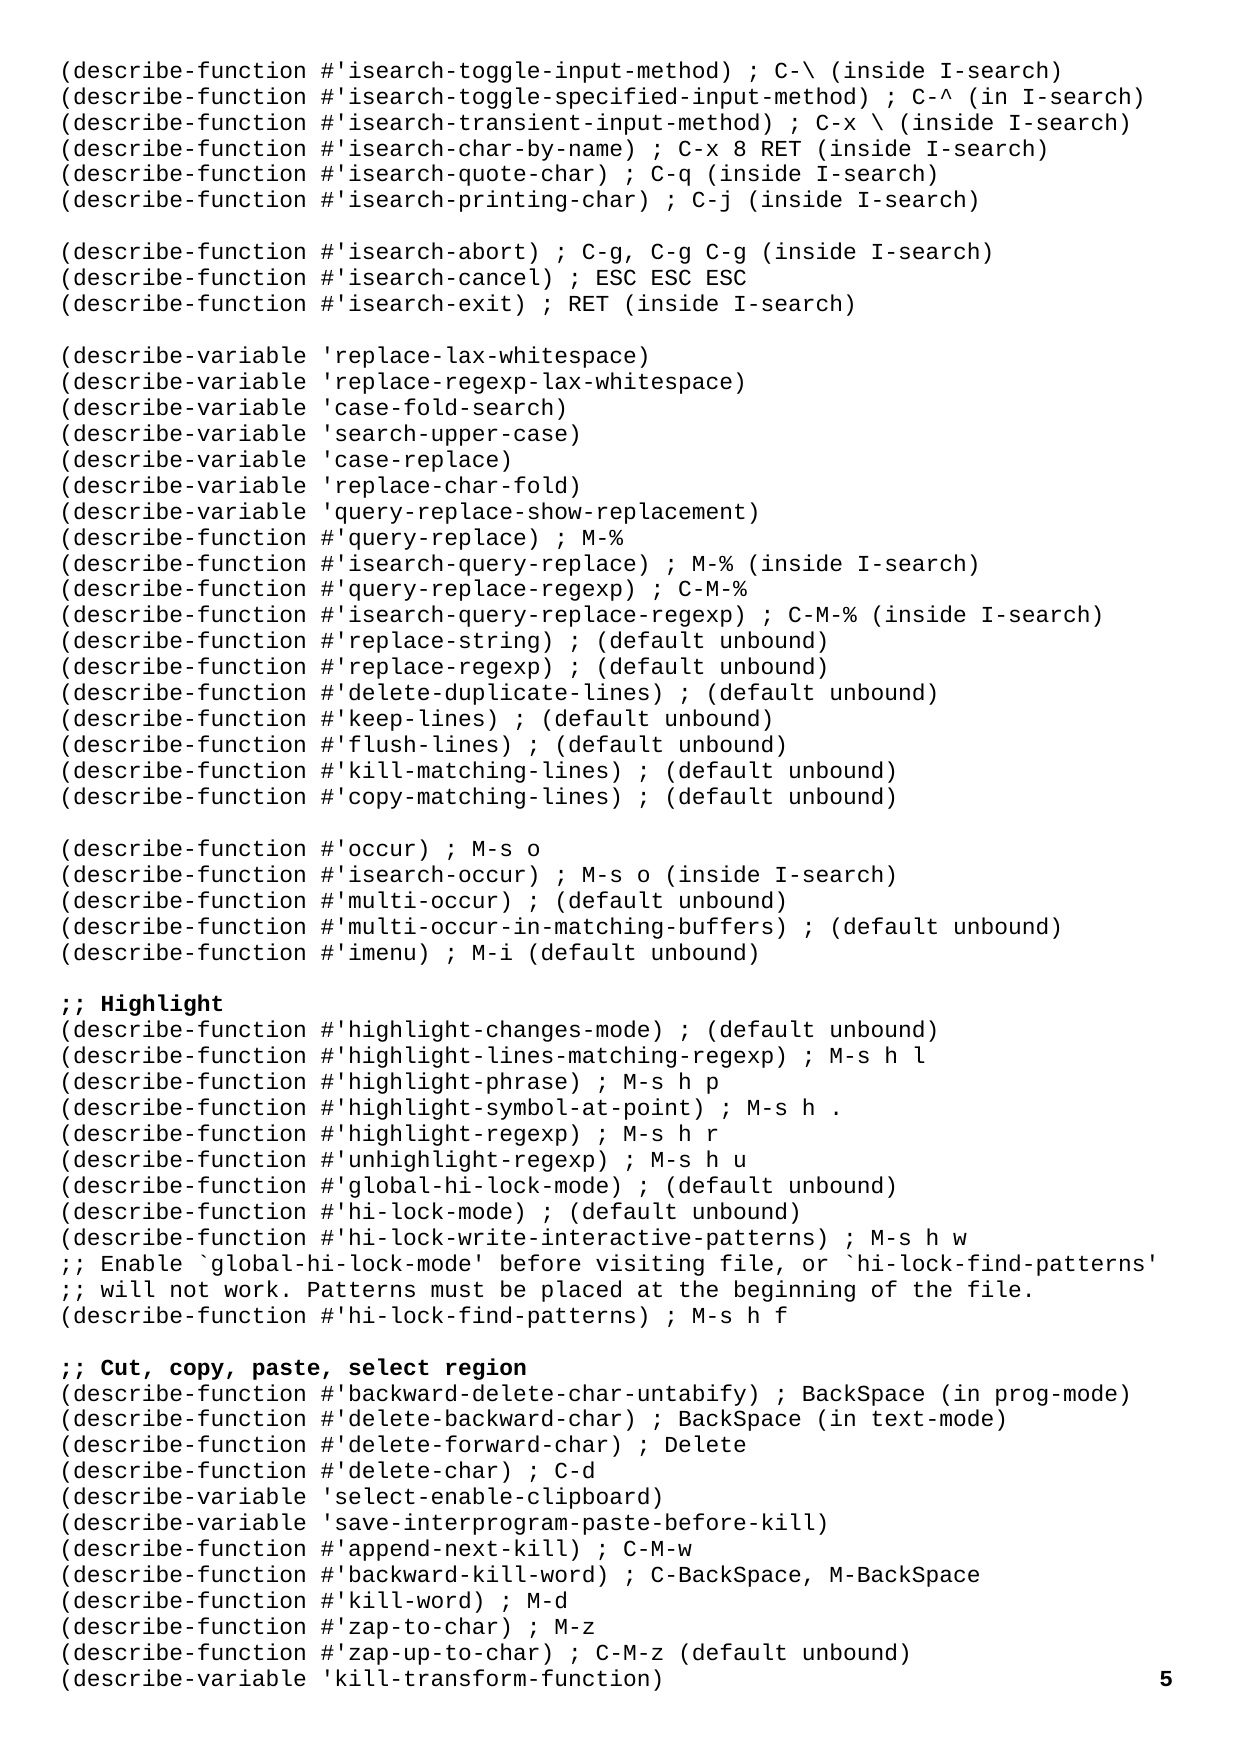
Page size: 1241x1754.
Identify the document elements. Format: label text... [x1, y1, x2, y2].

text (describe-function #'copy-matching-lines) ; (default unbound) [59, 785, 1181, 811]
text (describe-function #'keep-lines) ; (default unbound) [59, 707, 1181, 733]
text (describe-function #'query-replace) ; M-% [59, 526, 1181, 552]
text (describe-function #'kill-matching-lines) ; (default unbound) [59, 759, 1181, 785]
text ;; Enable `global-hi-lock-mode' before visiting file, or `hi-lock-find-patterns' [59, 1252, 1181, 1278]
text (describe-function #'highlight-regexp) ; M-s h r [59, 1122, 1181, 1148]
text (describe-variable 'replace-lax-whitespace) [59, 344, 1181, 370]
text (describe-function #'highlight-symbol-at-point) ; M-s h . [59, 1097, 1181, 1122]
text (describe-function #'isearch-occur) ; M-s o (inside I-search) [59, 863, 1181, 889]
text (describe-function #'isearch-exit) ; RET (inside I-search) [59, 292, 1181, 318]
text (describe-function #'backward-delete-char-untabify) ; BackSpace (in prog-mode) [59, 1382, 1181, 1408]
text (describe-function #'kill-word) ; M-d [59, 1589, 1181, 1615]
text (describe-function #'query-replace-regexp) ; C-M-% [59, 578, 1181, 604]
text ;; Cut, copy, paste, select region [59, 1356, 1181, 1382]
text (describe-function #'multi-occur) ; (default unbound) [59, 889, 1181, 915]
text (describe-function #'isearch-quote-char) ; C-q (inside I-search) [59, 163, 1181, 189]
text (describe-function #'flush-lines) ; (default unbound) [59, 733, 1181, 759]
text (describe-function #'delete-duplicate-lines) ; (default unbound) [59, 682, 1181, 707]
text (describe-function #'replace-string) ; (default unbound) [59, 630, 1181, 656]
text (describe-variable 'select-enable-clipboard) [59, 1486, 1181, 1512]
text (describe-variable 'replace-regexp-lax-whitespace) [59, 370, 1181, 396]
text (describe-function #'hi-lock-mode) ; (default unbound) [59, 1200, 1181, 1226]
text (describe-function #'imenu) ; M-i (default unbound) [59, 941, 1181, 967]
text (describe-function #'append-next-kill) ; C-M-w [59, 1537, 1181, 1563]
text (describe-function #'replace-regexp) ; (default unbound) [59, 656, 1181, 682]
text (describe-function #'isearch-query-replace) ; M-% (inside I-search) [59, 552, 1181, 578]
text (describe-function #'unhighlight-regexp) ; M-s h u [59, 1148, 1181, 1174]
text (describe-function #'delete-backward-char) ; BackSpace (in text-mode) [59, 1408, 1181, 1434]
text (describe-variable 'case-fold-search) [59, 396, 1181, 422]
text (describe-function #'isearch-toggle-specified-input-method) ; C-^ (in I-search) [59, 85, 1181, 111]
text ;; Highlight [59, 993, 1181, 1019]
text (describe-function #'isearch-transient-input-method) ; C-x \ (inside I-search) [59, 111, 1181, 137]
text (describe-function #'isearch-cancel) ; ESC ESC ESC [59, 267, 1181, 292]
text (describe-variable 'save-interprogram-paste-before-kill) [59, 1512, 1181, 1537]
text (describe-function #'isearch-query-replace-regexp) ; C-M-% (inside I-search) [59, 604, 1181, 630]
text (describe-function #'hi-lock-find-patterns) ; M-s h f [59, 1304, 1181, 1330]
text (describe-function #'highlight-changes-mode) ; (default unbound) [59, 1019, 1181, 1045]
text (describe-function #'occur) ; M-s o [59, 837, 1181, 863]
text (describe-function #'highlight-phrase) ; M-s h p [59, 1071, 1181, 1097]
text (describe-function #'delete-forward-char) ; Delete [59, 1434, 1181, 1460]
text (describe-function #'isearch-printing-char) ; C-j (inside I-search) [59, 189, 1181, 215]
text (describe-function #'global-hi-lock-mode) ; (default unbound) [59, 1174, 1181, 1200]
text (describe-function #'hi-lock-write-interactive-patterns) ; M-s h w [59, 1226, 1181, 1252]
text (describe-function #'zap-up-to-char) ; C-M-z (default unbound) [59, 1641, 1181, 1667]
text (describe-function #'isearch-toggle-input-method) ; C-\ (inside I-search) [59, 59, 1181, 85]
text ;; will not work. Patterns must be placed at the beginning of the file. [59, 1278, 1181, 1304]
text (describe-function #'delete-char) ; C-d [59, 1460, 1181, 1486]
text (describe-function #'isearch-char-by-name) ; C-x 8 RET (inside I-search) [59, 137, 1181, 163]
text (describe-function #'highlight-lines-matching-regexp) ; M-s h l [59, 1045, 1181, 1071]
text (describe-variable 'search-upper-case) [59, 422, 1181, 448]
text (describe-variable 'query-replace-show-replacement) [59, 500, 1181, 526]
text (describe-function #'zap-to-char) ; M-z [59, 1615, 1181, 1641]
text (describe-function #'multi-occur-in-matching-buffers) ; (default unbound) [59, 915, 1181, 941]
text (describe-variable 'replace-char-fold) [59, 474, 1181, 500]
text (describe-variable 'kill-transform-function) 5 [59, 1667, 1181, 1693]
text (describe-variable 'case-replace) [59, 448, 1181, 474]
text (describe-function #'backward-kill-word) ; C-BackSpace, M-BackSpace [59, 1563, 1181, 1589]
text (describe-function #'isearch-abort) ; C-g, C-g C-g (inside I-search) [59, 241, 1181, 267]
